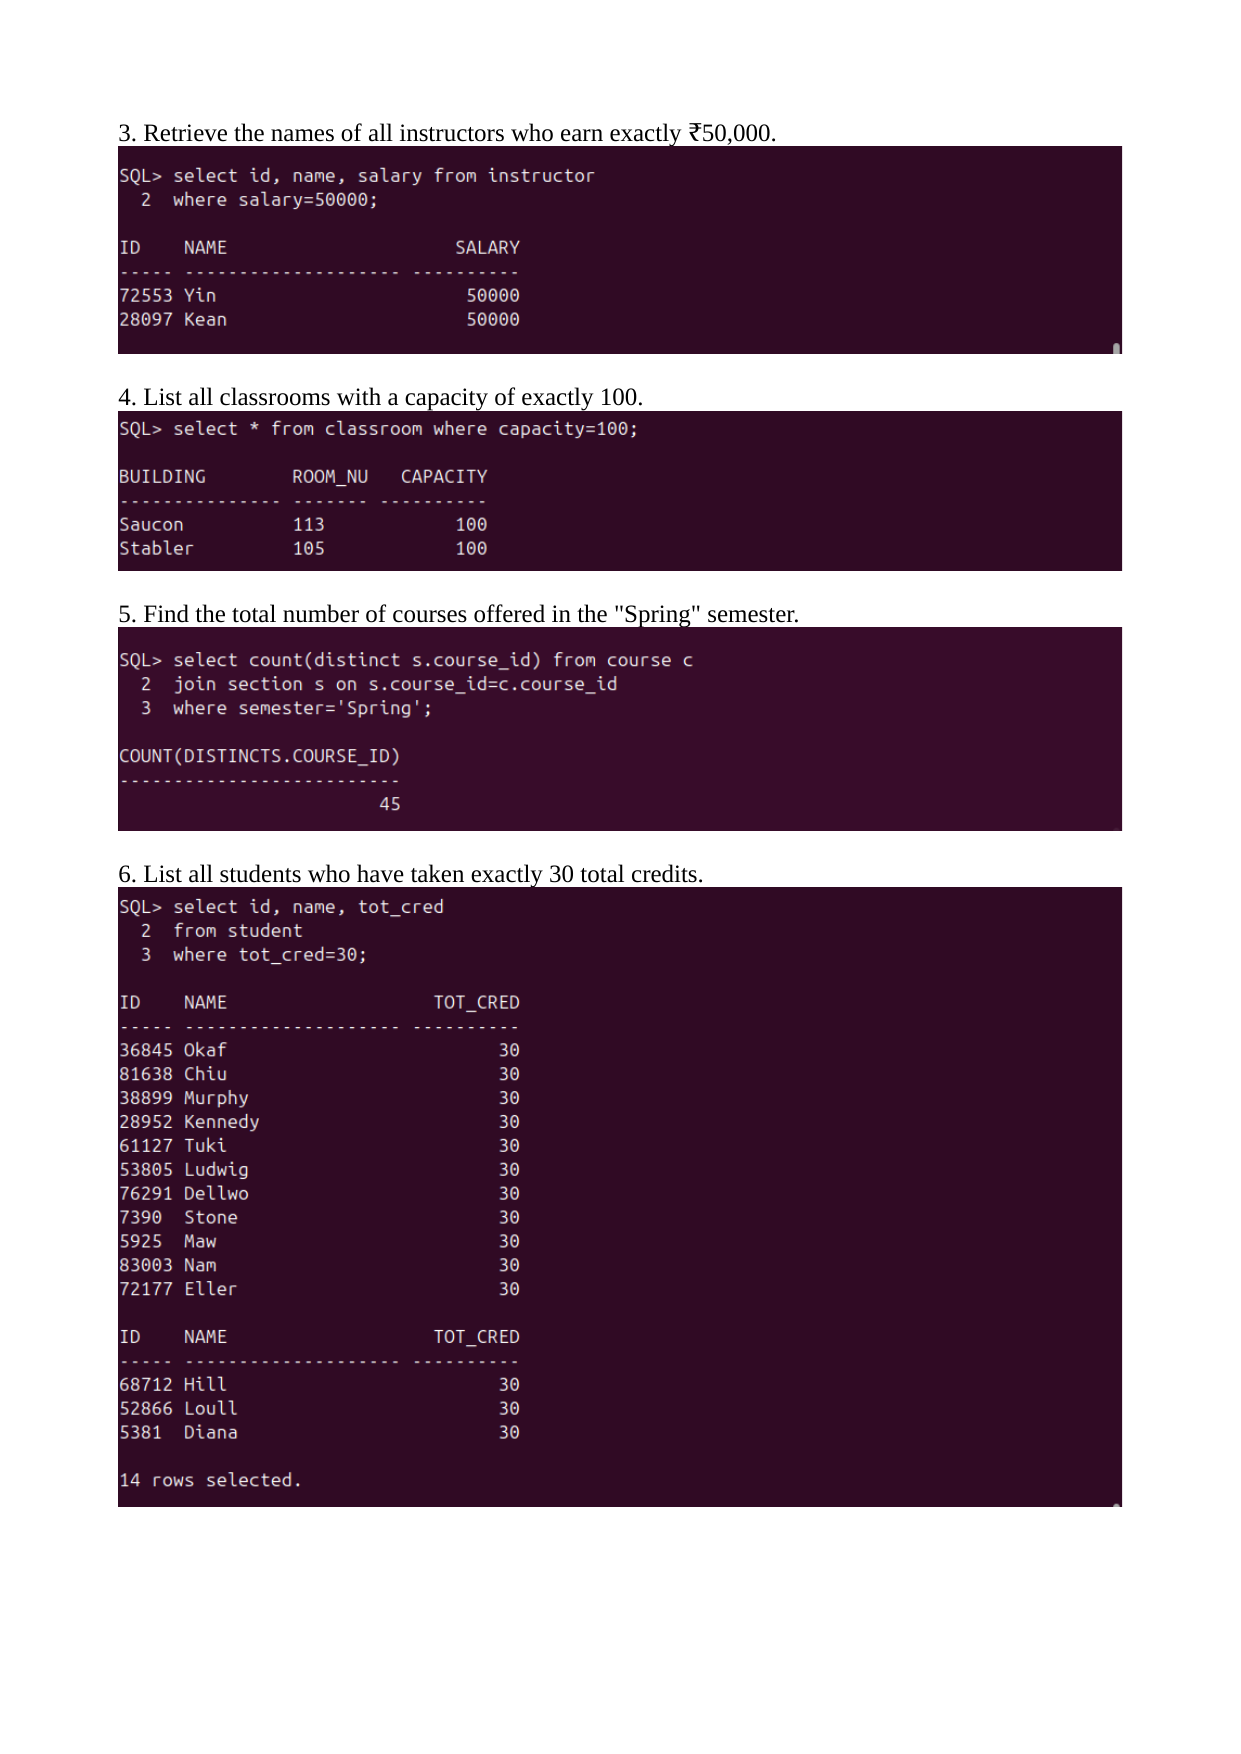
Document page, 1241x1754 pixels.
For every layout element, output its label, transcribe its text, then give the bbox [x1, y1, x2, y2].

picture [118, 887, 1123, 1507]
picture [118, 411, 1123, 571]
text 6. List all students who have taken exactly 30 total credits. [118, 859, 1122, 887]
picture [118, 627, 1123, 831]
text 3. Retrieve the names of all instructors who earn exactly ₹50,000. [118, 118, 1122, 146]
text 4. List all classrooms with a capacity of exactly 100. [118, 382, 1122, 411]
text 5. Find the total number of courses offered in the "Spring" semester. [118, 599, 1122, 627]
picture [118, 146, 1123, 354]
